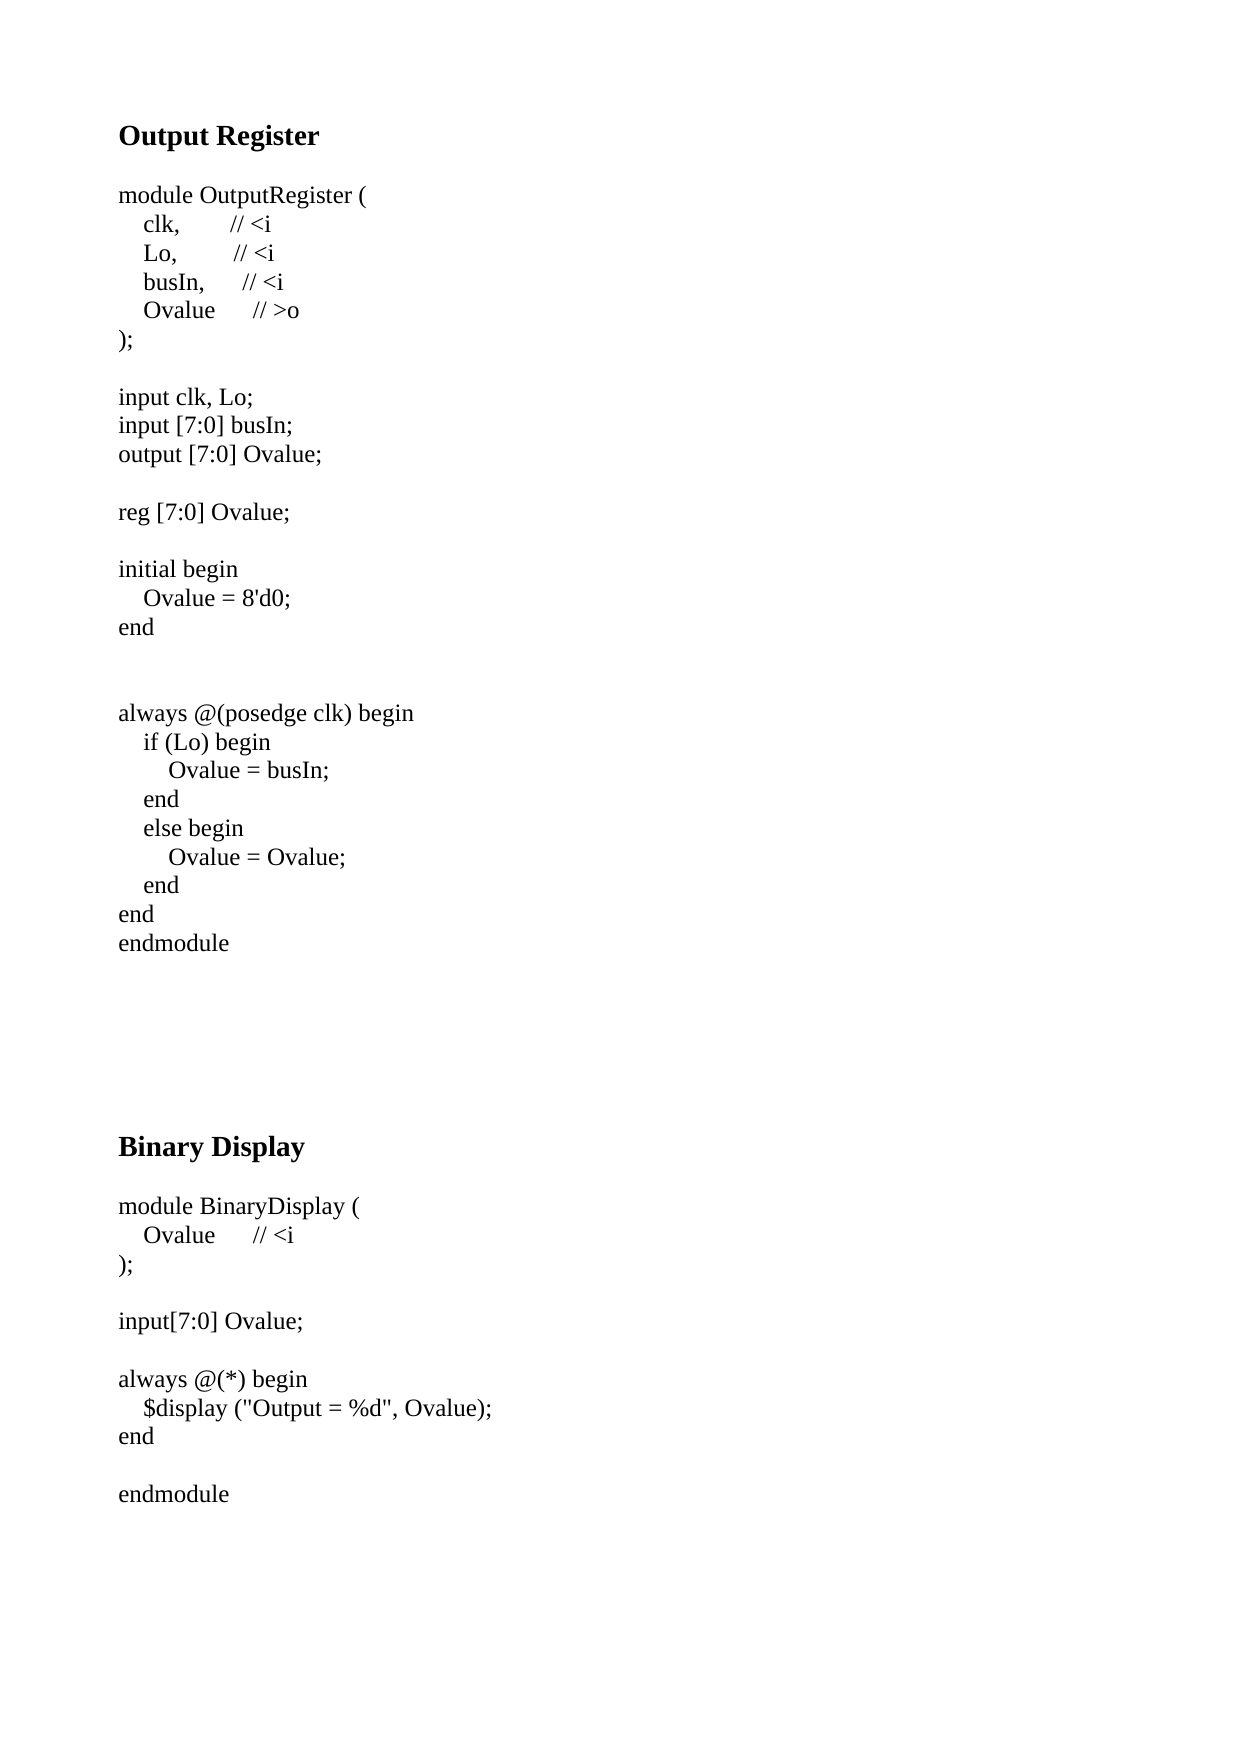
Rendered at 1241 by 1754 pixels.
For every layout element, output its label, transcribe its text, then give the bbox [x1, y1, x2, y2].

text Ovalue = 8'd0; [118, 583, 1122, 612]
text ); [118, 1249, 1122, 1278]
text initial begin [118, 554, 1122, 583]
text Ovalue = Ovalue; [118, 842, 1122, 870]
text always @(posedge clk) begin [118, 698, 1122, 727]
text reg [7:0] Ovalue; [118, 497, 1122, 525]
text Ovalue // <i [118, 1220, 1122, 1249]
text if (Lo) begin [118, 727, 1122, 755]
text endmodule [118, 928, 1122, 957]
text Lo, // <i [118, 238, 1122, 267]
text clk, // <i [118, 209, 1122, 238]
text endmodule [118, 1479, 1122, 1508]
text end [118, 784, 1122, 813]
text busIn, // <i [118, 267, 1122, 295]
text Ovalue // >o [118, 295, 1122, 324]
text input clk, Lo; [118, 382, 1122, 410]
text input [7:0] busIn; [118, 410, 1122, 439]
text end [118, 870, 1122, 899]
text end [118, 612, 1122, 640]
text always @(*) begin [118, 1364, 1122, 1393]
text output [7:0] Ovalue; [118, 439, 1122, 468]
text end [118, 1421, 1122, 1450]
text else begin [118, 813, 1122, 842]
text Output Register [118, 118, 1122, 152]
text Binary Display [118, 1129, 1122, 1163]
text module BinaryDisplay ( [118, 1191, 1122, 1220]
text module OutputRegister ( [118, 180, 1122, 209]
text end [118, 899, 1122, 928]
text ); [118, 324, 1122, 353]
text $display ("Output = %d", Ovalue); [118, 1393, 1122, 1421]
text input[7:0] Ovalue; [118, 1306, 1122, 1335]
text Ovalue = busIn; [118, 755, 1122, 784]
